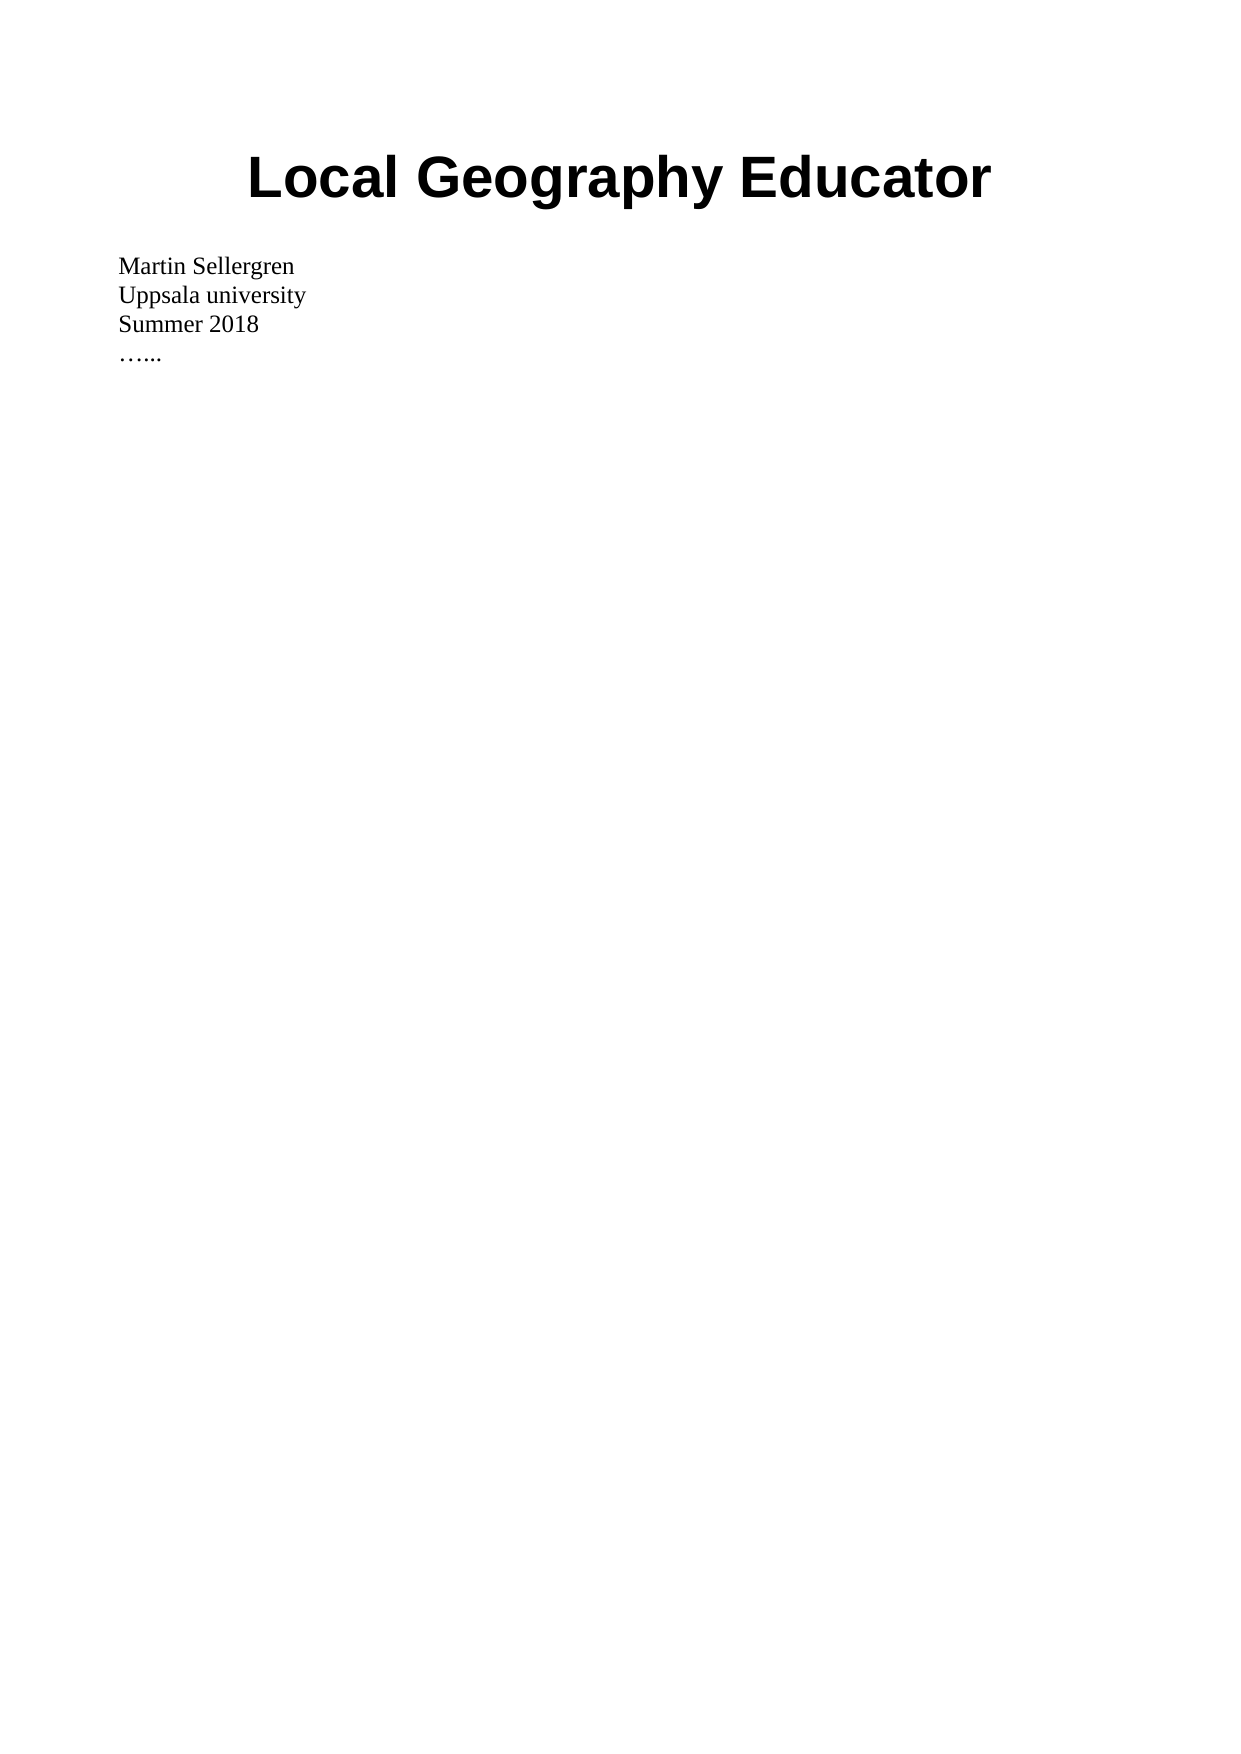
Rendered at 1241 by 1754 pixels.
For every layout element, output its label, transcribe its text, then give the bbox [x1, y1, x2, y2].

text Martin Sellergren [118, 251, 1122, 280]
text …... [118, 338, 1122, 366]
text Uppsala university [118, 280, 1122, 309]
title Local Geography Educator [118, 143, 1122, 210]
text Summer 2018 [118, 309, 1122, 338]
